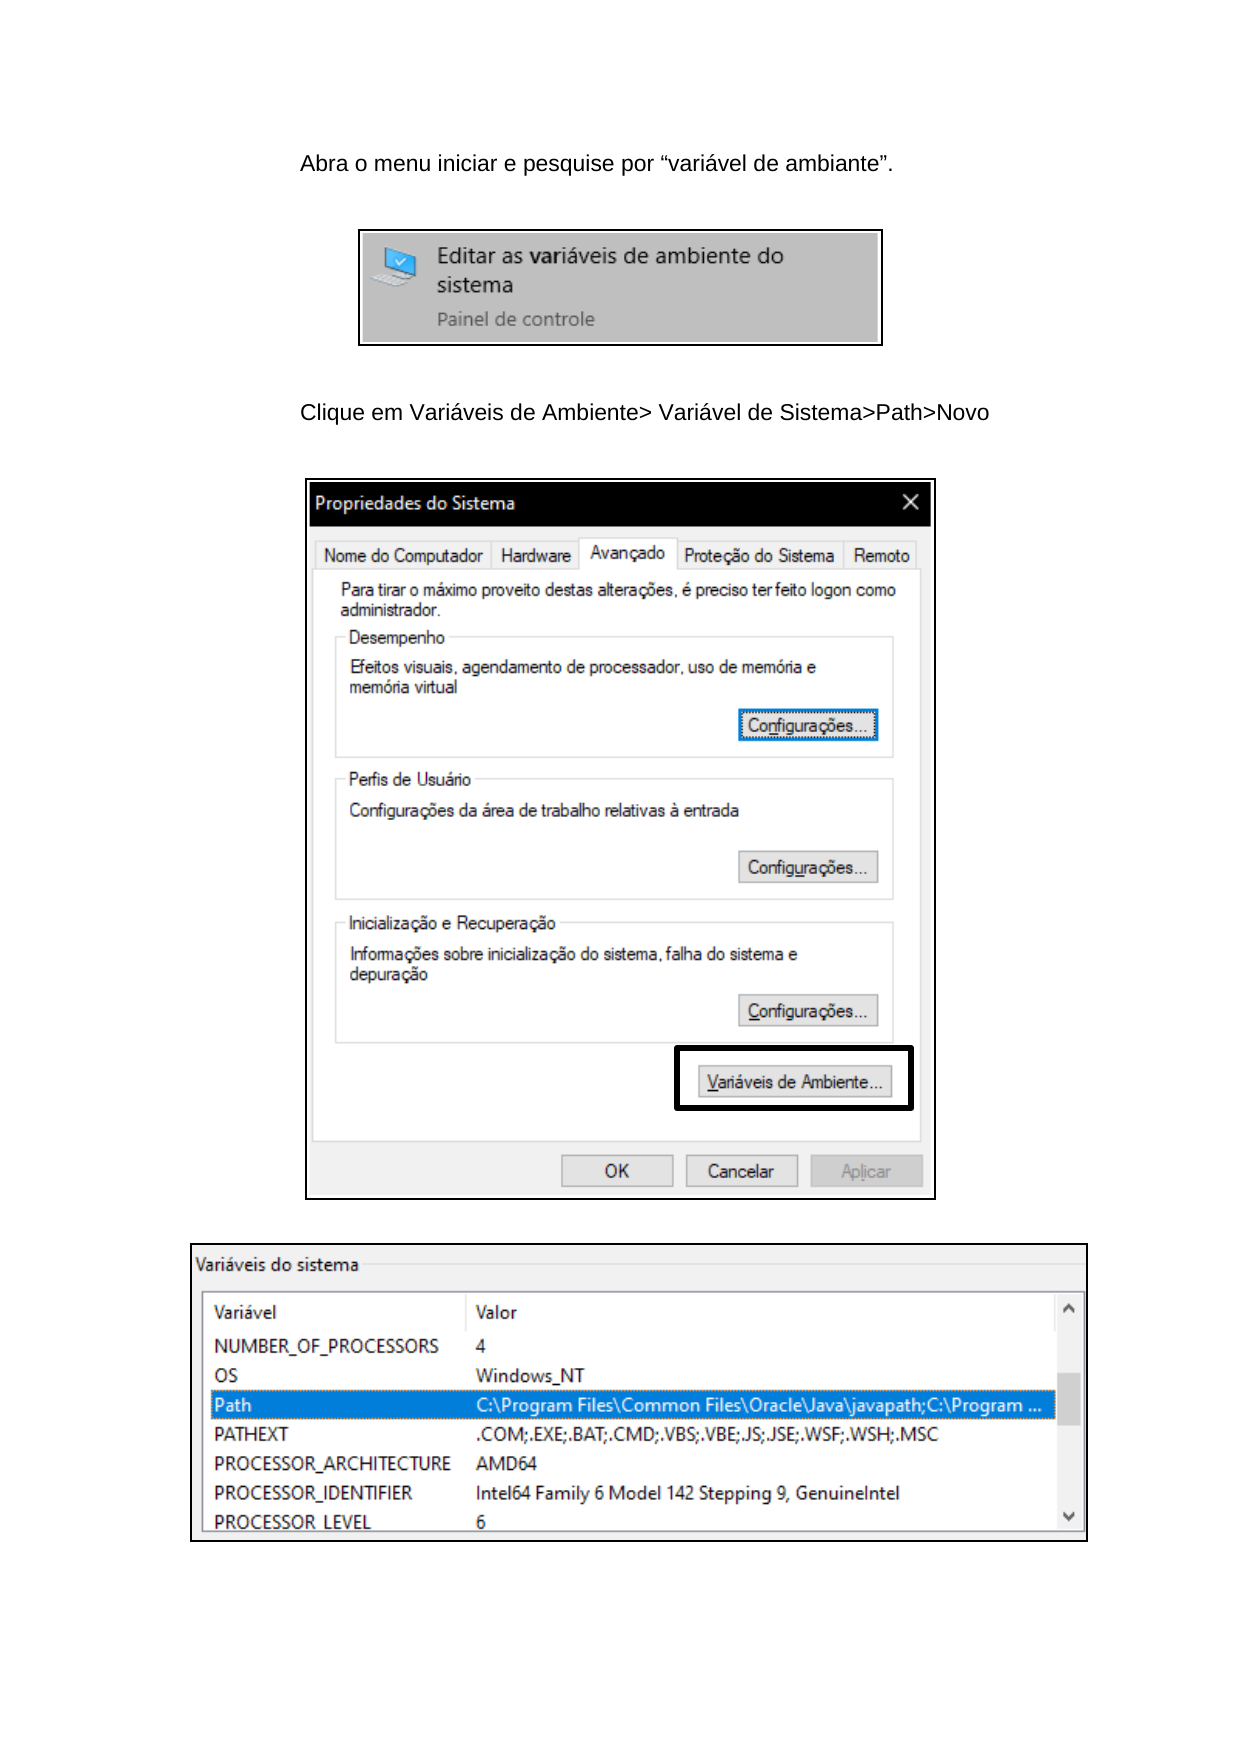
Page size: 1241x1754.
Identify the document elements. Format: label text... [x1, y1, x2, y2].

text Clique em Variáveis de Ambiente> Variável de Sistema>Path>Novo [150, 399, 1090, 425]
text Abra o menu iniciar e pesquise por “variável de ambiante”. [150, 150, 1090, 176]
picture [362, 233, 878, 342]
picture [192, 1245, 1086, 1540]
picture [309, 482, 931, 1195]
